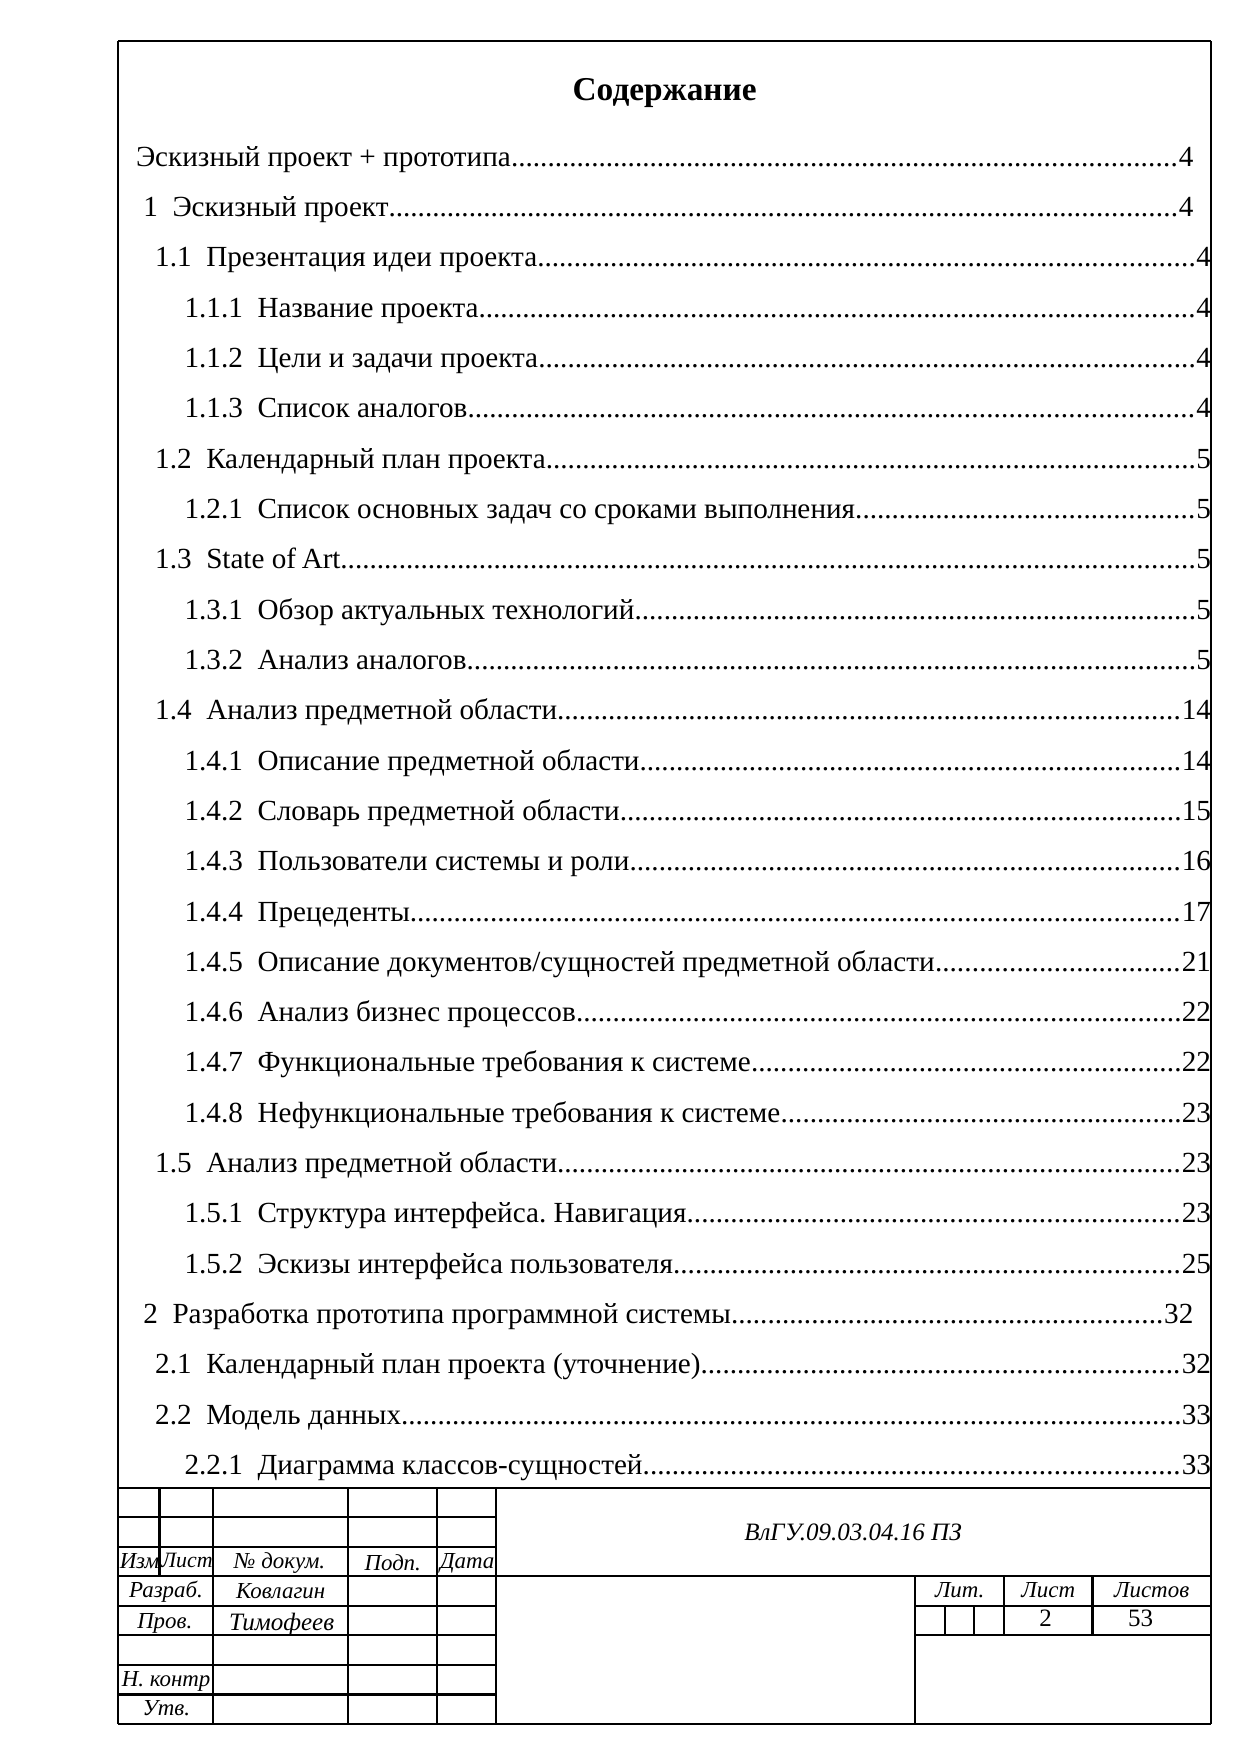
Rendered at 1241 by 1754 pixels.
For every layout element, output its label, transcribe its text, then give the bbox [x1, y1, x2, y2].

text 1.4.1 Описание предметной области 14 [177, 743, 1210, 776]
text 2.1 Календарный план проекта (уточнение) 32 [148, 1346, 1210, 1380]
text 1.2.1 Список основных задач со сроками выполнения 5 [177, 491, 1210, 525]
text 2.2.1 Диаграмма классов-сущностей 33 [177, 1447, 1210, 1481]
text 1.3.1 Обзор актуальных технологий 5 [177, 592, 1210, 625]
text 1.4.7 Функциональные требования к системе 22 [177, 1044, 1210, 1078]
text 1.4.8 Нефункциональные требования к системе 23 [177, 1095, 1210, 1128]
text 1.5.2 Эскизы интерфейса пользователя 25 [177, 1246, 1210, 1279]
text 1 Эскизный проект 4 [136, 189, 1193, 223]
text 1.2 Календарный план проекта 5 [148, 441, 1210, 474]
text 1.4.3 Пользователи системы и роли 16 [177, 843, 1210, 877]
text 1.5.1 Структура интерфейса. Навигация 23 [177, 1196, 1210, 1229]
text 1.1 Презентация идеи проекта 4 [148, 239, 1210, 273]
text 2.2 Модель данных 33 [148, 1397, 1210, 1430]
text 1.4.2 Словарь предметной области 15 [177, 793, 1210, 827]
text 1.4.6 Анализ бизнес процессов 22 [177, 994, 1210, 1028]
subtitle Содержание [119, 69, 1210, 107]
text 1.3.2 Анализ аналогов 5 [177, 642, 1210, 676]
text 2 Разработка прототипа программной системы 32 [136, 1296, 1193, 1330]
text 1.3 State of Art 5 [148, 541, 1210, 575]
text 1.1.3 Список аналогов 4 [177, 391, 1210, 424]
text Эскизный проект + прототипа 4 [136, 139, 1193, 172]
text 1.1.2 Цели и задачи проекта 4 [177, 340, 1210, 374]
text 1.1.1 Название проекта 4 [177, 290, 1210, 323]
text 1.4 Анализ предметной области 14 [148, 692, 1210, 726]
text 1.4.4 Прецеденты 17 [177, 894, 1210, 927]
text 1.5 Анализ предметной области 23 [148, 1145, 1210, 1179]
text 1.4.5 Описание документов/сущностей предметной области 21 [177, 944, 1210, 977]
